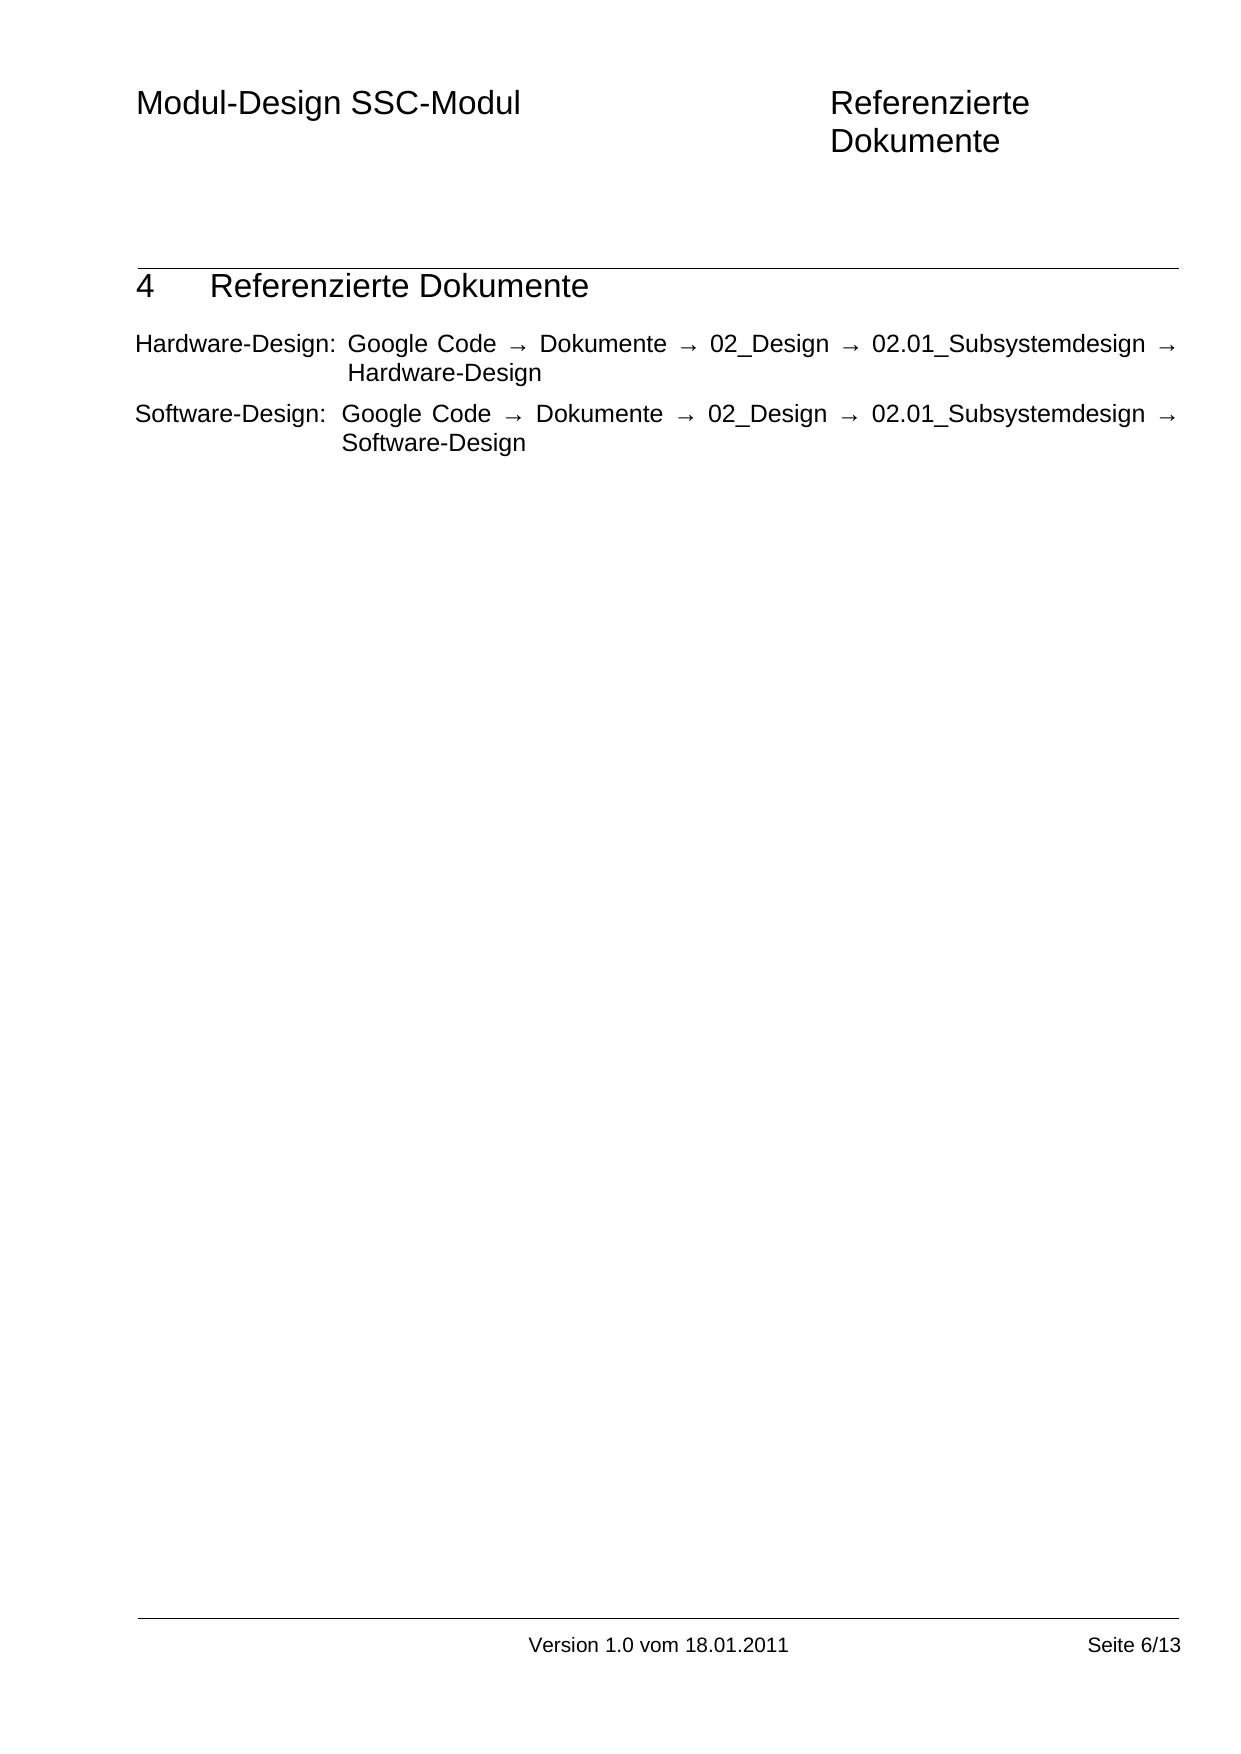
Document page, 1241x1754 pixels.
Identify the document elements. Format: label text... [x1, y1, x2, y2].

subtitle Referenzierte Dokumente [136, 289, 1181, 304]
text Hardware-Design: Google Code → Dokumente → 02_Design → 02.01_Subsystemdesign → Hardware-Design [135, 329, 1181, 387]
text Software-Design: Google Code → Dokumente → 02_Design → 02.01_Subsystemdesign → Software-Design [134, 399, 1181, 457]
